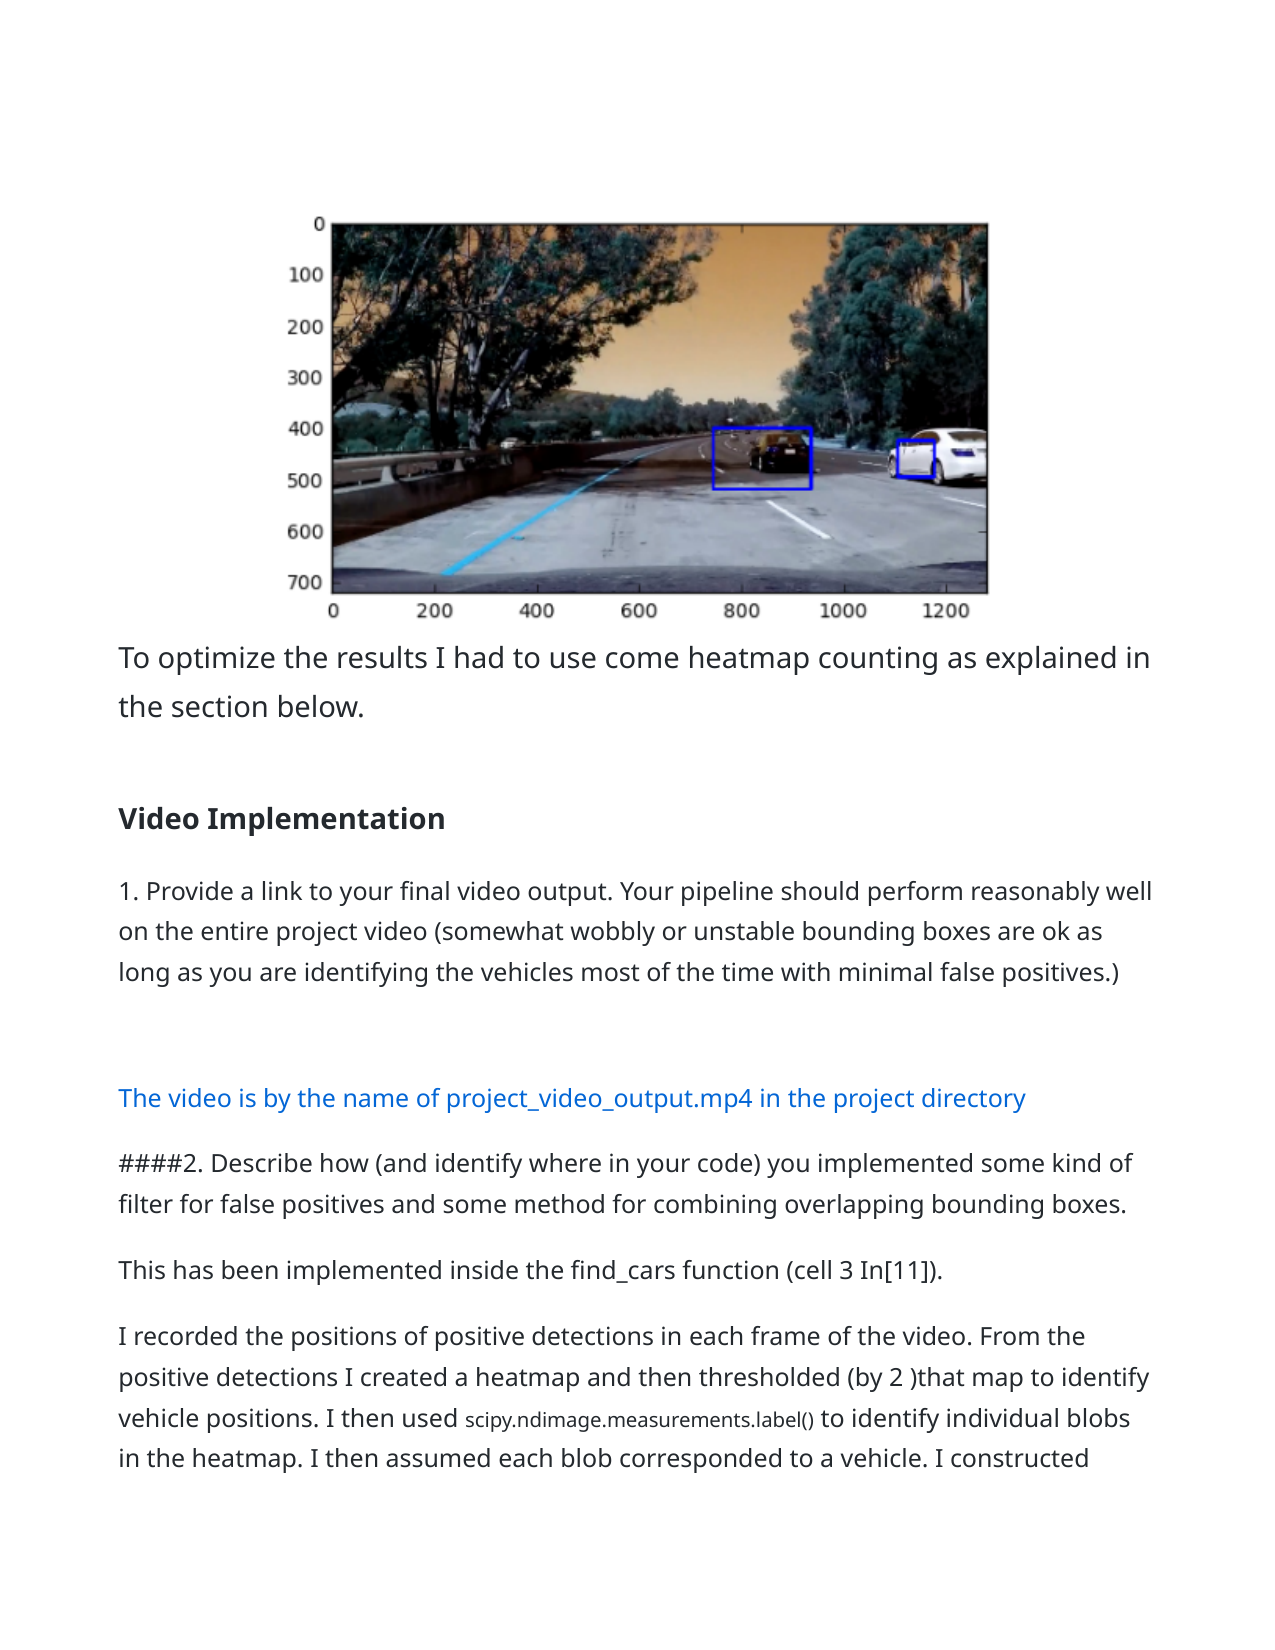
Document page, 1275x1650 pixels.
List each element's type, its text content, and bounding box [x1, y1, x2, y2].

subtitle To optimize the results I had to use come heatmap counting as explained in the section below. [118, 230, 1157, 726]
text I recorded the positions of positive detections in each frame of the video. From the positive detections I created a heatmap and then thresholded (by 2 )that map to identify vehicle positions. I then used scipy.ndimage.measurements.label() to identify individual blobs in the heatmap. I then assumed each blob corresponded to a vehicle. I constructed [118, 1318, 1157, 1475]
picture [232, 192, 1043, 627]
text The video is by the name of project_video_output.mp4 in the project directory [118, 1080, 1157, 1114]
subtitle Video Implementation [118, 799, 1157, 838]
text 1. Provide a link to your final video output. Your pipeline should perform reasonably well on the entire project video (somewhat wobbly or unstable bounding boxes are ok as long as you are identifying the vehicles most of the time with minimal false positives.) [118, 873, 1157, 989]
text ####2. Describe how (and identify where in your code) you implemented some kind of filter for false positives and some method for combining overlapping bounding boxes. [118, 1146, 1157, 1221]
text This has been implemented inside the find_cars function (cell 3 In[11]). [118, 1253, 1157, 1287]
